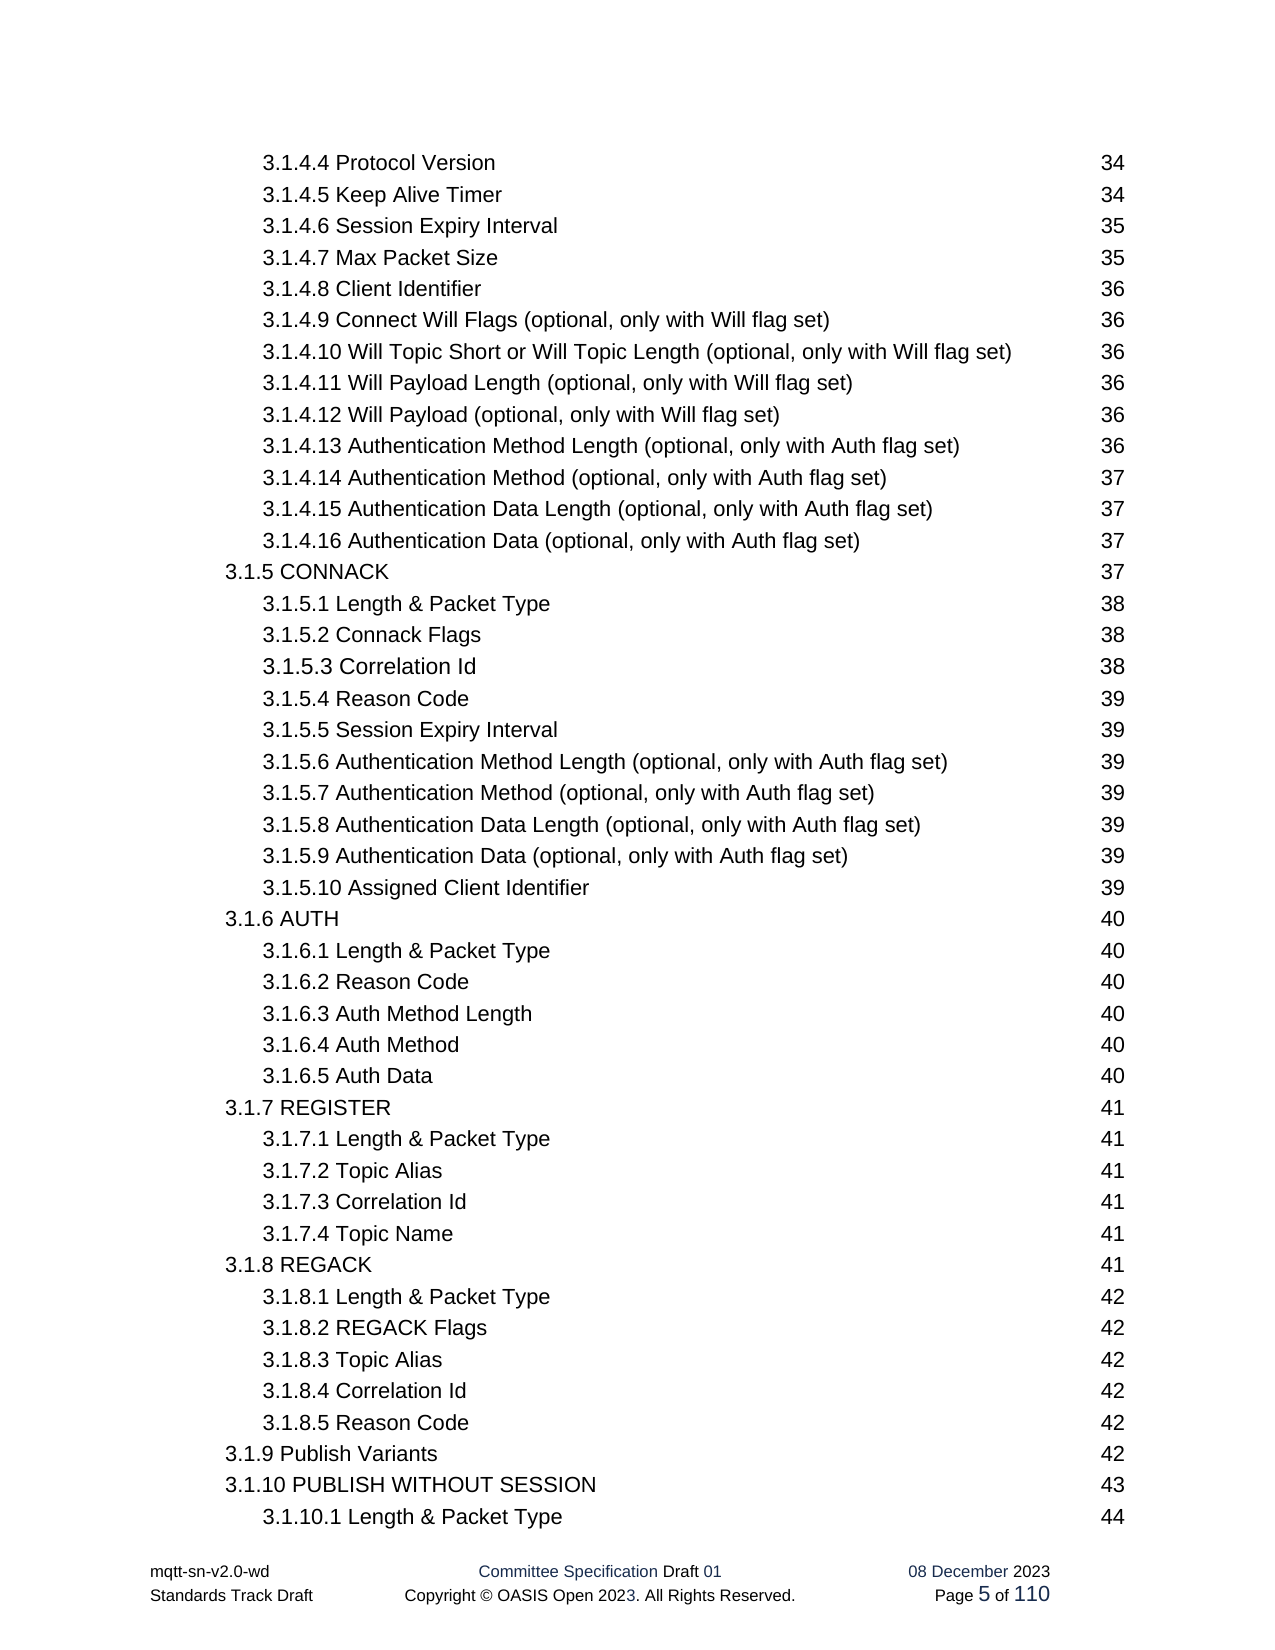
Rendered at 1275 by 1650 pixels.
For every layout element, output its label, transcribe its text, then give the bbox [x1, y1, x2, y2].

text 3.1.10.1 Length & Packet Type 44 [262, 1504, 1125, 1529]
text 3.1.7 REGISTER 41 [225, 1095, 1125, 1120]
text 3.1.8.4 Correlation Id 42 [262, 1378, 1125, 1403]
text 3.1.4.5 Keep Alive Timer 34 [262, 181, 1125, 207]
text 3.1.4.9 Connect Will Flags (optional, only with Will flag set) 36 [262, 307, 1125, 332]
text 3.1.4.8 Client Identifier 36 [262, 276, 1125, 301]
text 3.1.4.14 Authentication Method (optional, only with Auth flag set) 37 [262, 464, 1125, 490]
text 3.1.8.5 Reason Code 42 [262, 1409, 1125, 1435]
text 3.1.6.2 Reason Code 40 [262, 969, 1125, 994]
text 3.1.8.2 REGACK Flags 42 [262, 1315, 1125, 1340]
text 3.1.7.2 Topic Alias 41 [262, 1158, 1125, 1183]
text 3.1.7.4 Topic Name 41 [262, 1221, 1125, 1246]
text 3.1.4.6 Session Expiry Interval 35 [262, 213, 1125, 238]
text 3.1.7.1 Length & Packet Type 41 [262, 1126, 1125, 1152]
text 3.1.7.3 Correlation Id 41 [262, 1189, 1125, 1214]
text 3.1.5.4 Reason Code 39 [262, 686, 1125, 711]
text 3.1.9 Publish Variants 42 [225, 1441, 1125, 1466]
text 3.1.6.4 Auth Method 40 [262, 1032, 1125, 1057]
text 3.1.8 REGACK 41 [225, 1252, 1125, 1277]
text 3.1.5.5 Session Expiry Interval 39 [262, 717, 1125, 743]
text 3.1.4.15 Authentication Data Length (optional, only with Auth flag set) 37 [262, 496, 1125, 521]
text 3.1.4.12 Will Payload (optional, only with Will flag set) 36 [262, 402, 1125, 427]
text 3.1.8.3 Topic Alias 42 [262, 1347, 1125, 1372]
text 3.1.5.3 Correlation Id 38 [262, 653, 1125, 680]
text 3.1.5 CONNACK 37 [225, 559, 1125, 584]
text 3.1.6.1 Length & Packet Type 40 [262, 938, 1125, 963]
text 3.1.5.2 Connack Flags 38 [262, 622, 1125, 647]
text 3.1.5.7 Authentication Method (optional, only with Auth flag set) 39 [262, 780, 1125, 806]
text 3.1.6.5 Auth Data 40 [262, 1063, 1125, 1089]
text 3.1.5.1 Length & Packet Type 38 [262, 590, 1125, 616]
text 3.1.4.4 Protocol Version 34 [262, 150, 1125, 175]
text 3.1.5.6 Authentication Method Length (optional, only with Auth flag set) 39 [262, 749, 1125, 774]
text 3.1.4.7 Max Packet Size 35 [262, 244, 1125, 269]
text 3.1.4.11 Will Payload Length (optional, only with Will flag set) 36 [262, 370, 1125, 395]
text 3.1.5.10 Assigned Client Identifier 39 [262, 875, 1125, 900]
text 3.1.5.9 Authentication Data (optional, only with Auth flag set) 39 [262, 843, 1125, 868]
text 3.1.4.10 Will Topic Short or Will Topic Length (optional, only with Will flag set) 36 [262, 339, 1125, 364]
text 3.1.5.8 Authentication Data Length (optional, only with Auth flag set) 39 [262, 812, 1125, 837]
text 3.1.10 PUBLISH WITHOUT SESSION 43 [225, 1472, 1125, 1498]
text 3.1.6.3 Auth Method Length 40 [262, 1001, 1125, 1026]
text 3.1.4.16 Authentication Data (optional, only with Auth flag set) 37 [262, 527, 1125, 553]
text 3.1.4.13 Authentication Method Length (optional, only with Auth flag set) 36 [262, 433, 1125, 458]
text 3.1.8.1 Length & Packet Type 42 [262, 1284, 1125, 1309]
text 3.1.6 AUTH 40 [225, 906, 1125, 931]
